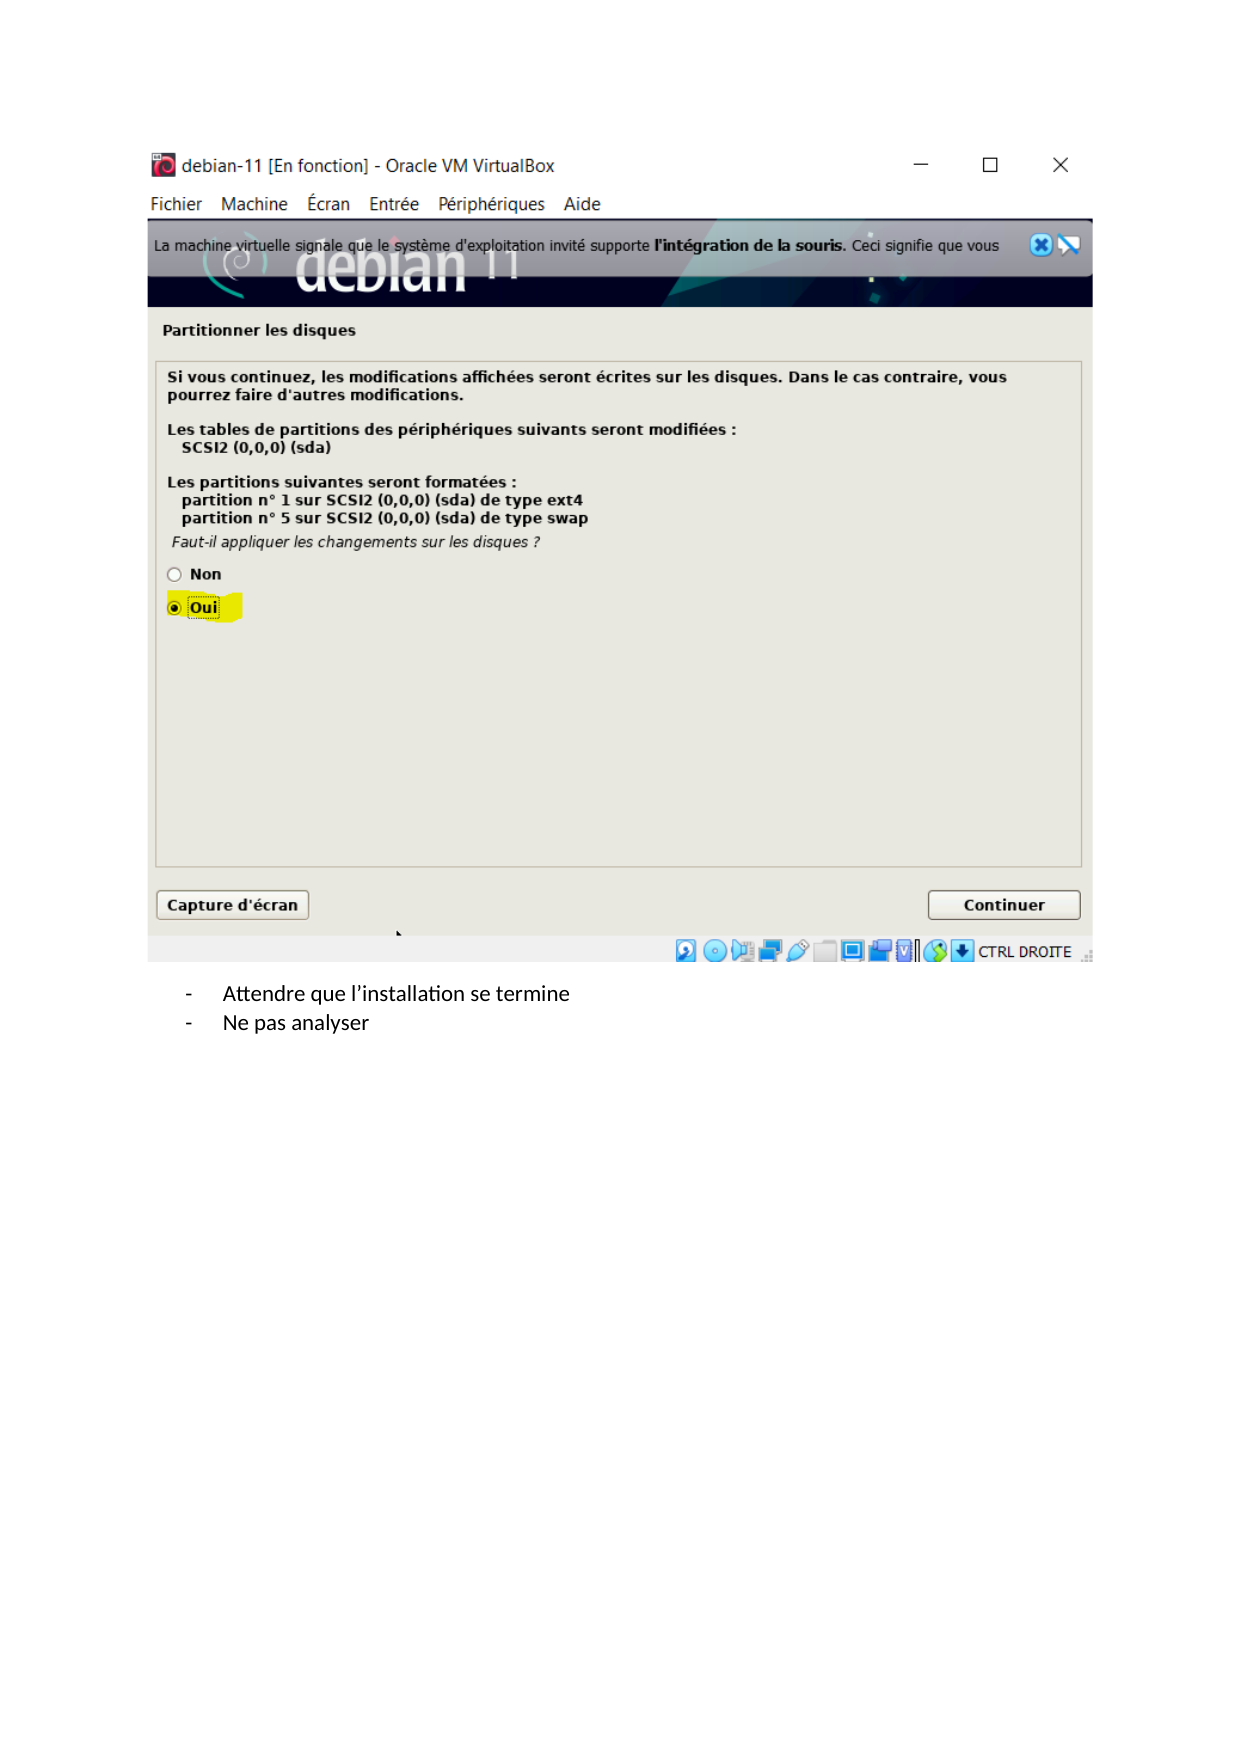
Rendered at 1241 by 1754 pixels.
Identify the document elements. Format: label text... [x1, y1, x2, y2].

list Ne pas analyser [185, 1008, 1093, 1036]
list Attendre que l’installation se termine [185, 979, 1093, 1007]
